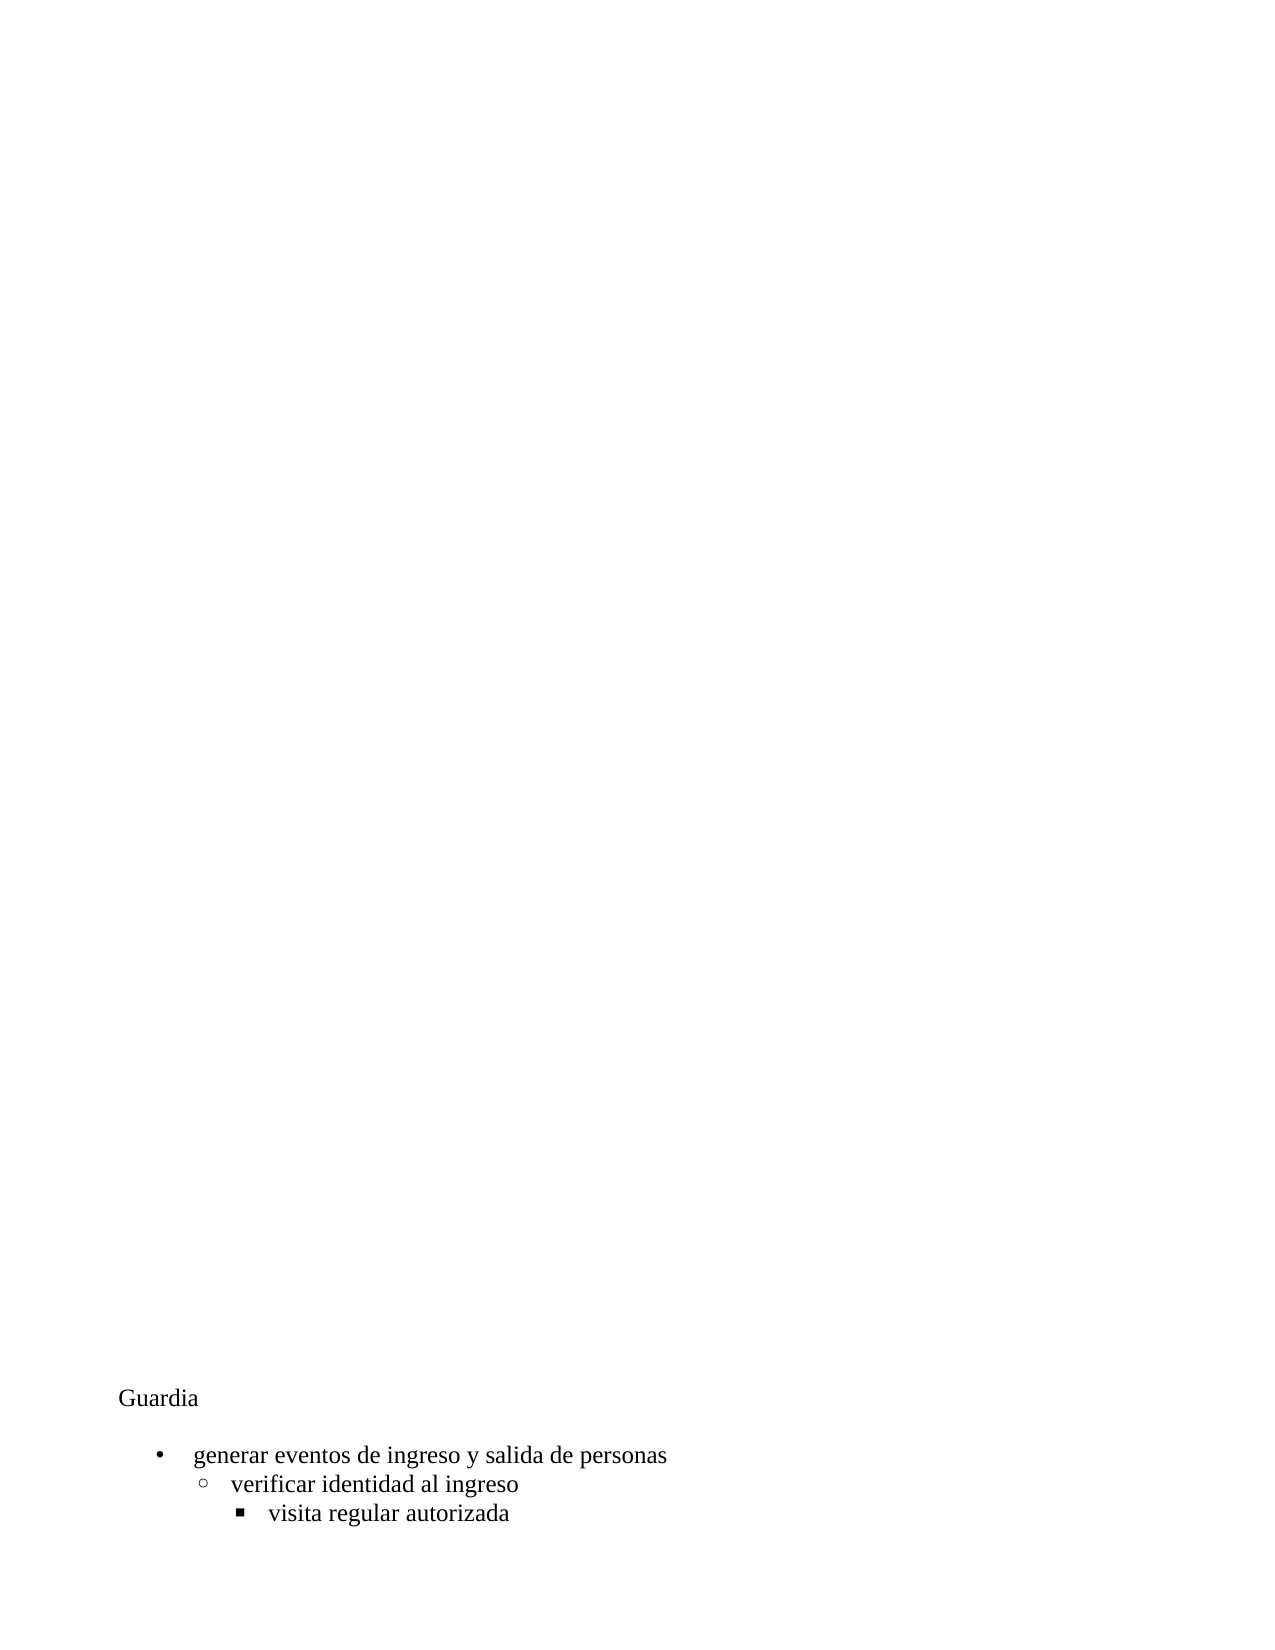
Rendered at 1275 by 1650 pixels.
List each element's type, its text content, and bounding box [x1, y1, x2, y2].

list generar eventos de ingreso y salida de personas [156, 1441, 1157, 1469]
list verificar identidad al ingreso [193, 1469, 1157, 1498]
list visita regular autorizada [231, 1498, 1157, 1527]
text Guardia [118, 1383, 1157, 1412]
